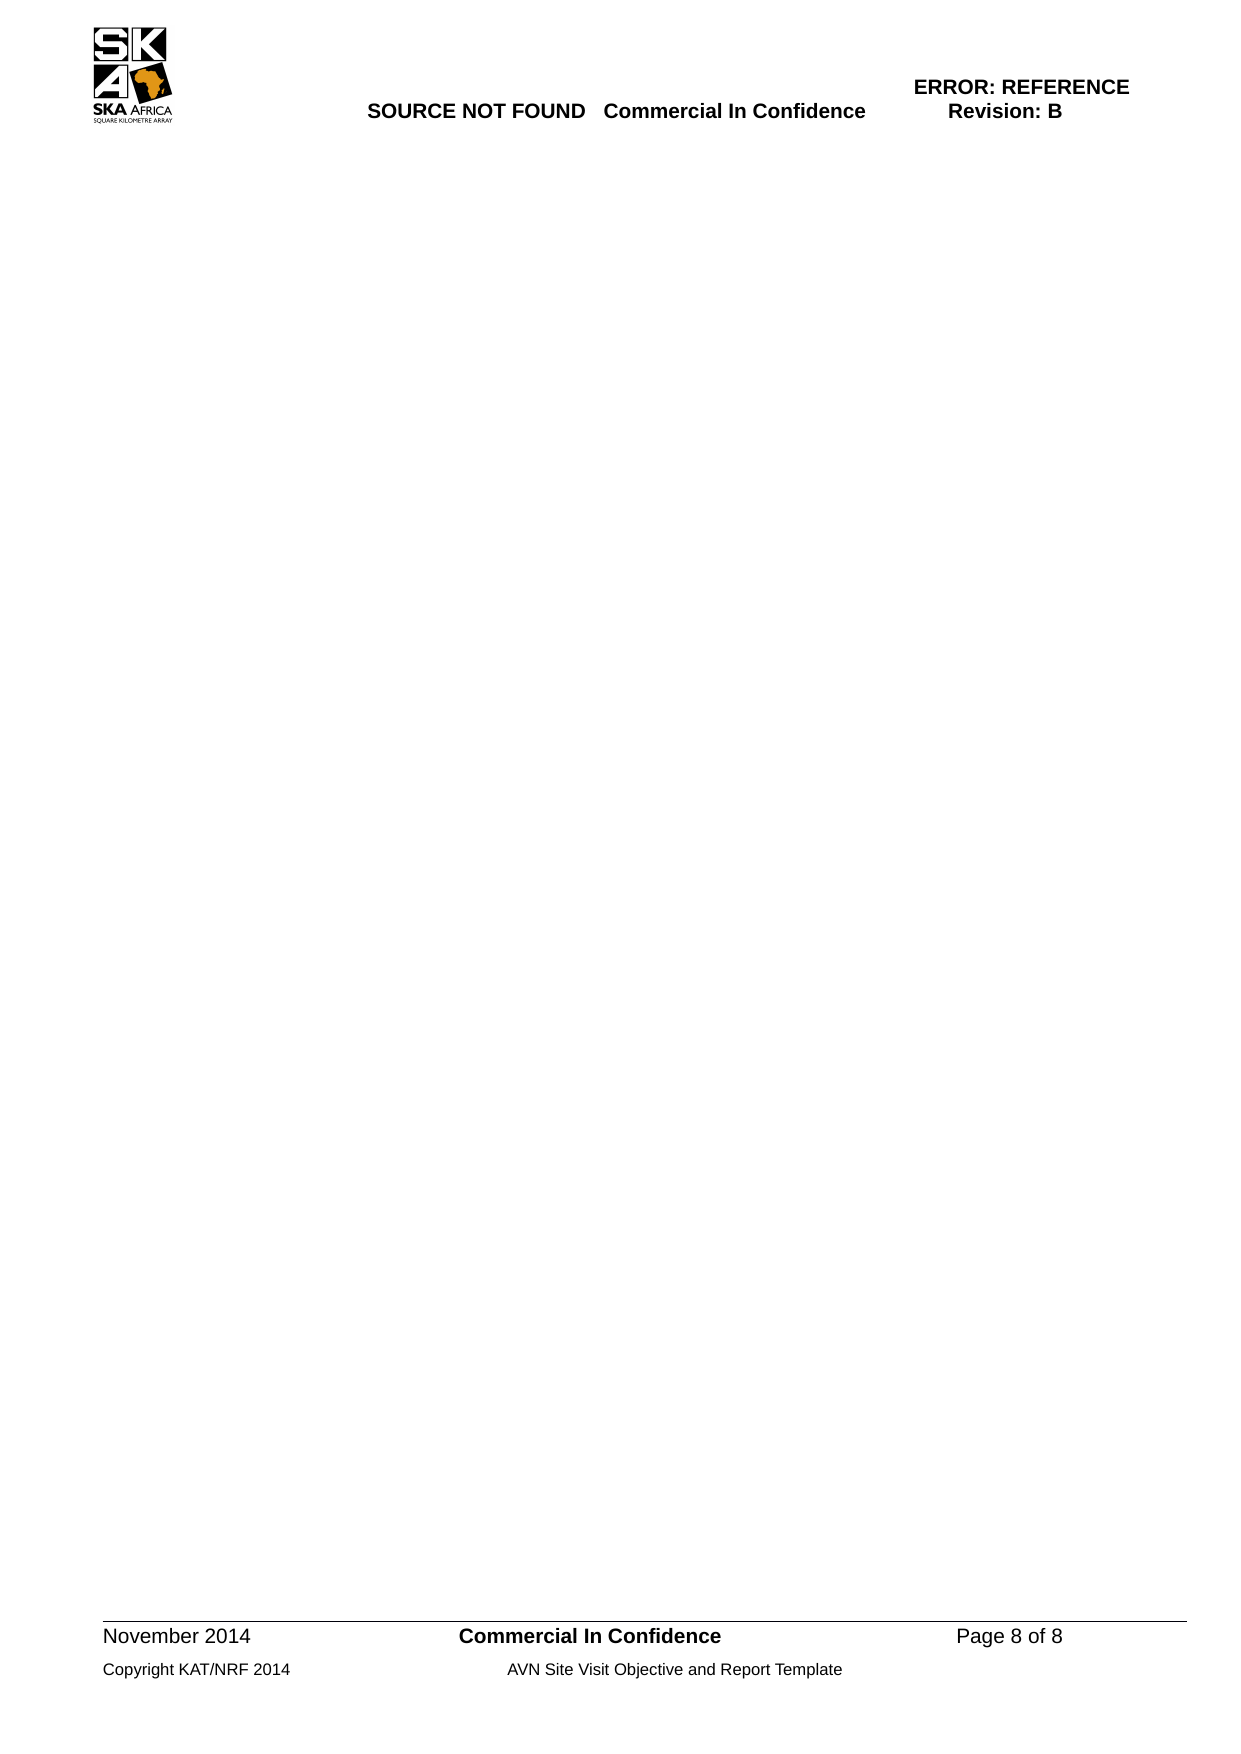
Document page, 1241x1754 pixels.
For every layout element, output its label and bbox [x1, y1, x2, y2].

picture [90, 25, 176, 126]
